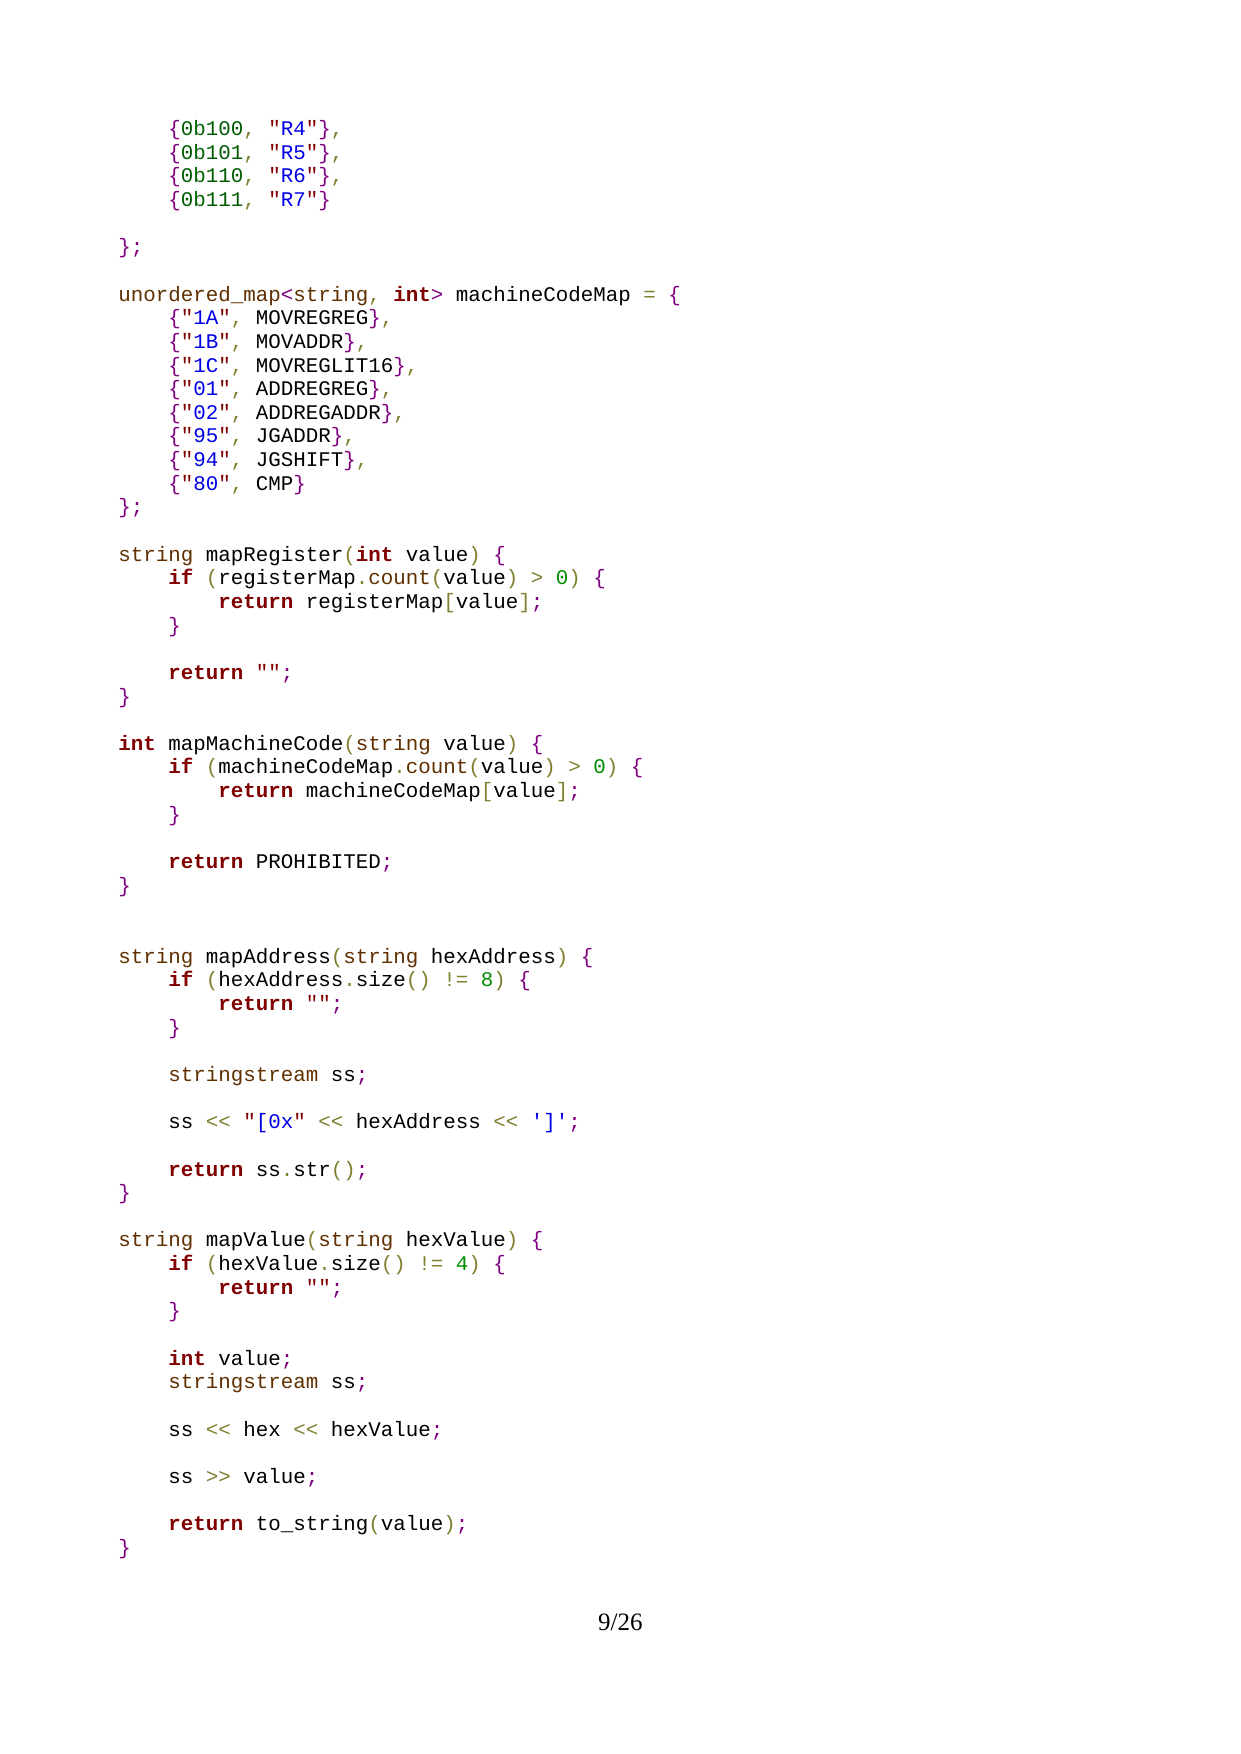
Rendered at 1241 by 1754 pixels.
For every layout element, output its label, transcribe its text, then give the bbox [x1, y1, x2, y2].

text return ""; [118, 1277, 1122, 1300]
text unordered_map<string, int> machineCodeMap = { [118, 284, 1122, 307]
text } [118, 1537, 1122, 1561]
text return ss.str(); [118, 1158, 1122, 1182]
text {"02", ADDREGADDR}, [118, 402, 1122, 426]
text ss >> value; [118, 1466, 1122, 1489]
text {0b111, "R7"} [118, 189, 1122, 213]
text if (machineCodeMap.count(value) > 0) { [118, 757, 1122, 780]
text {"1A", MOVREGREG}, [118, 307, 1122, 331]
text {"1C", MOVREGLIT16}, [118, 354, 1122, 378]
text {0b110, "R6"}, [118, 165, 1122, 189]
text int mapMachineCode(string value) { [118, 733, 1122, 757]
text ss << hex << hexValue; [118, 1419, 1122, 1442]
text stringstream ss; [118, 1064, 1122, 1088]
text string mapRegister(int value) { [118, 544, 1122, 567]
text }; [118, 236, 1122, 260]
text return ""; [118, 993, 1122, 1017]
text } [118, 875, 1122, 898]
text if (registerMap.count(value) > 0) { [118, 567, 1122, 591]
text } [118, 1017, 1122, 1040]
text }; [118, 496, 1122, 520]
text ss << "[0x" << hexAddress << ']'; [118, 1111, 1122, 1135]
text return to_string(value); [118, 1513, 1122, 1537]
text {"80", CMP} [118, 473, 1122, 496]
text {"1B", MOVADDR}, [118, 331, 1122, 354]
text string mapValue(string hexValue) { [118, 1229, 1122, 1253]
text string mapAddress(string hexAddress) { [118, 946, 1122, 969]
text } [118, 615, 1122, 638]
text {"94", JGSHIFT}, [118, 449, 1122, 473]
text } [118, 686, 1122, 709]
text if (hexAddress.size() != 8) { [118, 969, 1122, 993]
text stringstream ss; [118, 1371, 1122, 1395]
text } [118, 804, 1122, 827]
text {"01", ADDREGREG}, [118, 378, 1122, 402]
text {0b101, "R5"}, [118, 142, 1122, 165]
text return PROHIBITED; [118, 851, 1122, 875]
text return machineCodeMap[value]; [118, 780, 1122, 804]
text return registerMap[value]; [118, 591, 1122, 615]
text } [118, 1300, 1122, 1324]
text {0b100, "R4"}, [118, 118, 1122, 142]
text {"95", JGADDR}, [118, 426, 1122, 449]
text } [118, 1182, 1122, 1206]
text return ""; [118, 662, 1122, 686]
text if (hexValue.size() != 4) { [118, 1253, 1122, 1277]
text int value; [118, 1348, 1122, 1371]
